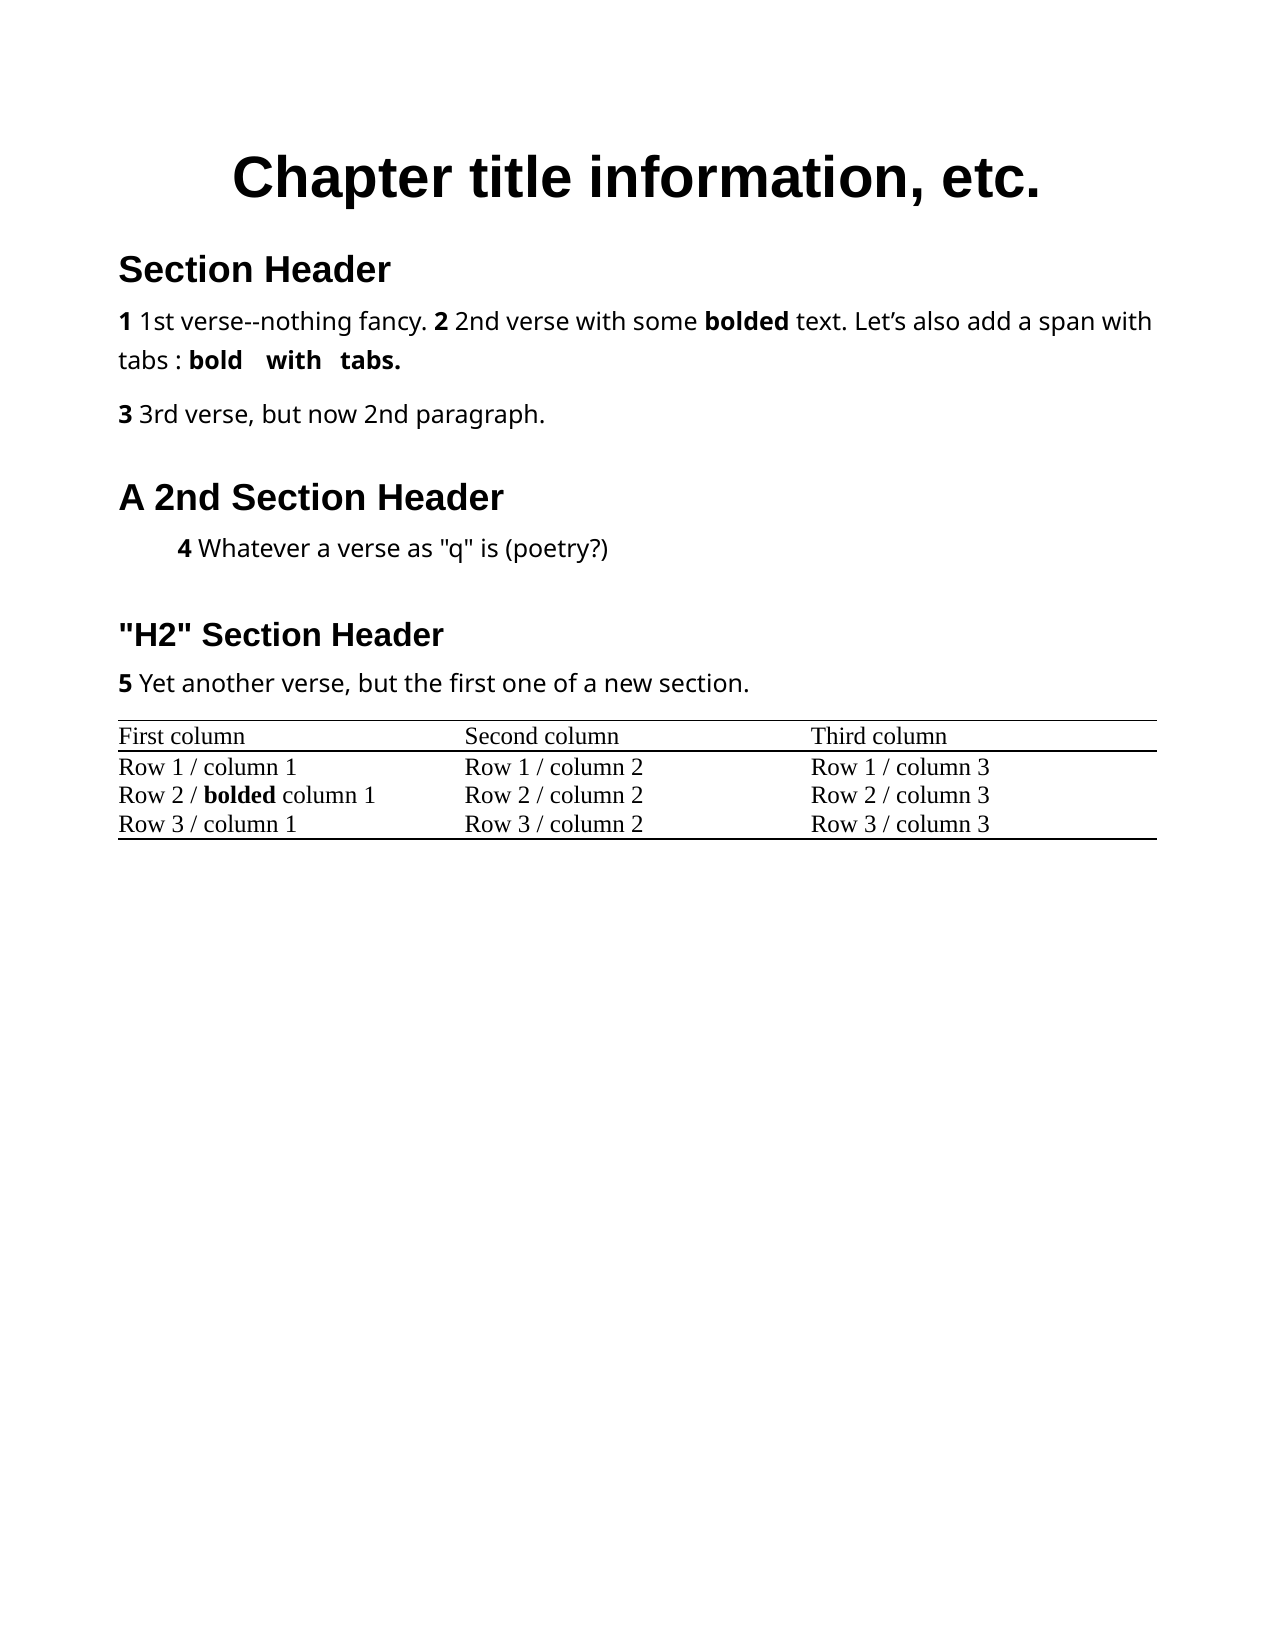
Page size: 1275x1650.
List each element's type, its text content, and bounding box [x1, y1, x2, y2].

table_cell Row 3 / column 3 [811, 809, 1157, 838]
text 4 Whatever a verse as "q" is (poetry?) [177, 531, 1098, 565]
table_cell Row 2 / column 2 [464, 780, 811, 809]
table_cell Row 1 / column 1 [118, 752, 464, 780]
table_cell Row 1 / column 3 [811, 752, 1157, 780]
title Chapter title information, etc. [118, 143, 1157, 210]
subtitle A 2nd Section Header [118, 475, 1157, 518]
table_cell Row 2 / column 3 [811, 780, 1157, 809]
table_cell Row 3 / column 1 [118, 809, 464, 838]
text 1 1st verse--nothing fancy. 2 2nd verse with some bolded text. Let’s also add a span with tabs : bold with tabs. [118, 303, 1157, 377]
subtitle Section Header [118, 248, 1157, 291]
table_cell Row 1 / column 2 [464, 752, 811, 780]
table_cell Row 2 / bolded column 1 [118, 780, 464, 809]
subtitle "H2" Section Header [118, 615, 1157, 653]
text 3 3rd verse, but now 2nd paragraph. [118, 396, 1157, 430]
table_header First column [118, 721, 464, 750]
table_header Third column [811, 721, 1157, 750]
table_header Second column [464, 721, 811, 750]
text 5 Yet another verse, but the first one of a new section. [118, 666, 1157, 700]
table_cell Row 3 / column 2 [464, 809, 811, 838]
